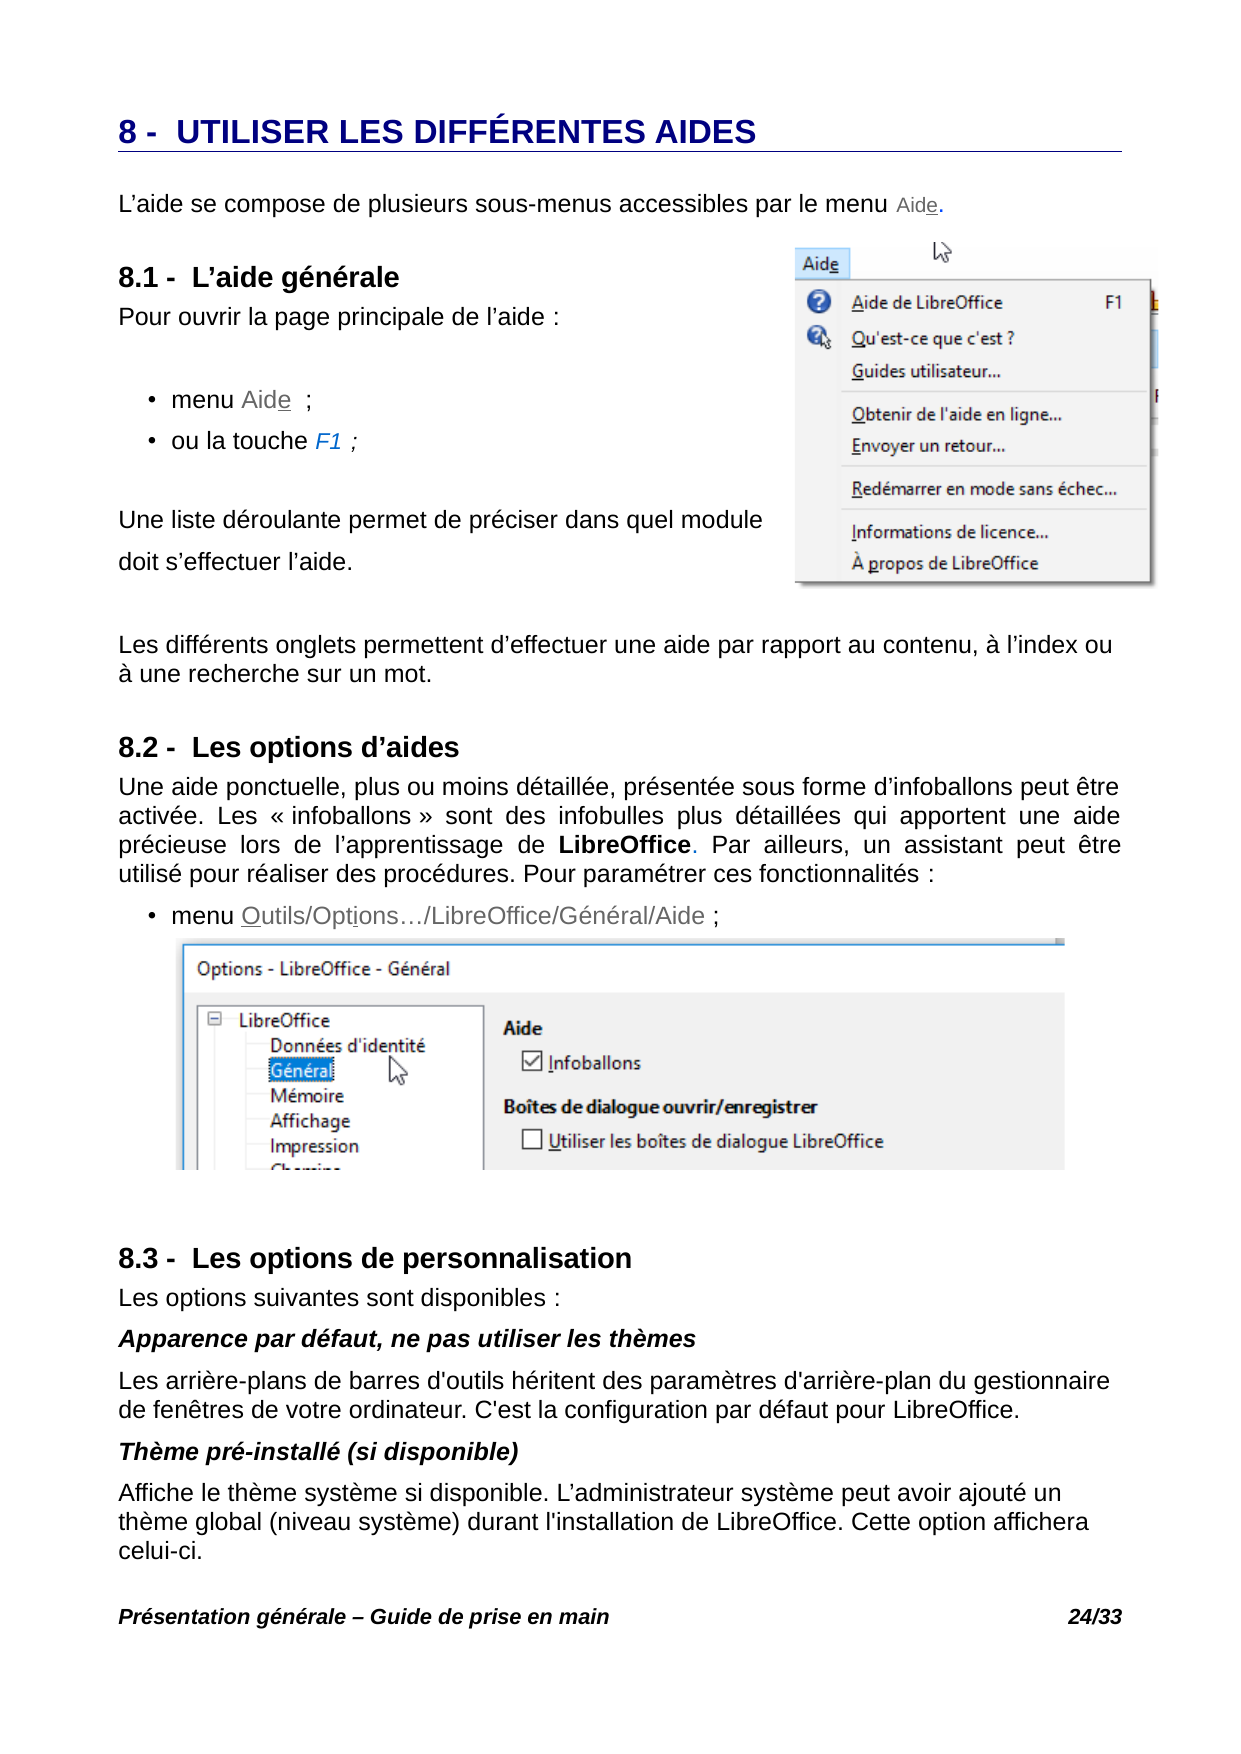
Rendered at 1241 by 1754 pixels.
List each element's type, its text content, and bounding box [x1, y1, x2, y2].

subtitle Utiliser les différentes aides [118, 112, 1122, 151]
text Les arrière-plans de barres d'outils héritent des paramètres d'arrière-plan du gestionnaire de fenêtres de votre ordinateur. C'est la configuration par défaut pour LibreOffice. [118, 1366, 1122, 1424]
text Affiche le thème système si disponible. L’administrateur système peut avoir ajouté un thème global (niveau système) durant l'installation de LibreOffice. Cette option affichera celui-ci. [118, 1478, 1122, 1565]
picture [794, 242, 1159, 589]
text Une liste déroulante permet de préciser dans quel module [118, 505, 794, 534]
table_header [681, 385, 794, 505]
subtitle Les options de personnalisation [118, 1241, 1122, 1274]
picture [175, 938, 1065, 1170]
text Une aide ponctuelle, plus ou moins détaillée, présentée sous forme d’infoballons peut être activée. Les « infoballons » sont des infobulles plus détaillées qui apportent une aide précieuse lors de l’apprentissage de LibreOffice. Par ailleurs, un assistant peut être utilisé pour réaliser des procédures. Pour paramétrer ces fonctionnalités : [118, 772, 1122, 888]
text Les options suivantes sont disponibles : [118, 1283, 1122, 1312]
table_header menu Aide ; ou la touche F1 ; [118, 385, 681, 505]
text Apparence par défaut, ne pas utiliser les thèmes [118, 1324, 1122, 1353]
text Pour ouvrir la page principale de l’aide : [118, 302, 794, 331]
text L’aide se compose de plusieurs sous-menus accessibles par le menu Aide. [118, 189, 1122, 218]
subtitle Les options d’aides [118, 730, 1122, 763]
subtitle L’aide générale [118, 260, 794, 294]
text Thème pré-installé (si disponible) [118, 1436, 1122, 1466]
text doit s’effectuer l’aide. [118, 547, 794, 576]
text Les différents onglets permettent d’effectuer une aide par rapport au contenu, à l’index ou à une recherche sur un mot. [118, 630, 1122, 688]
list menu Outils/Options…/LibreOffice/Général/Aide ; [148, 901, 1122, 929]
